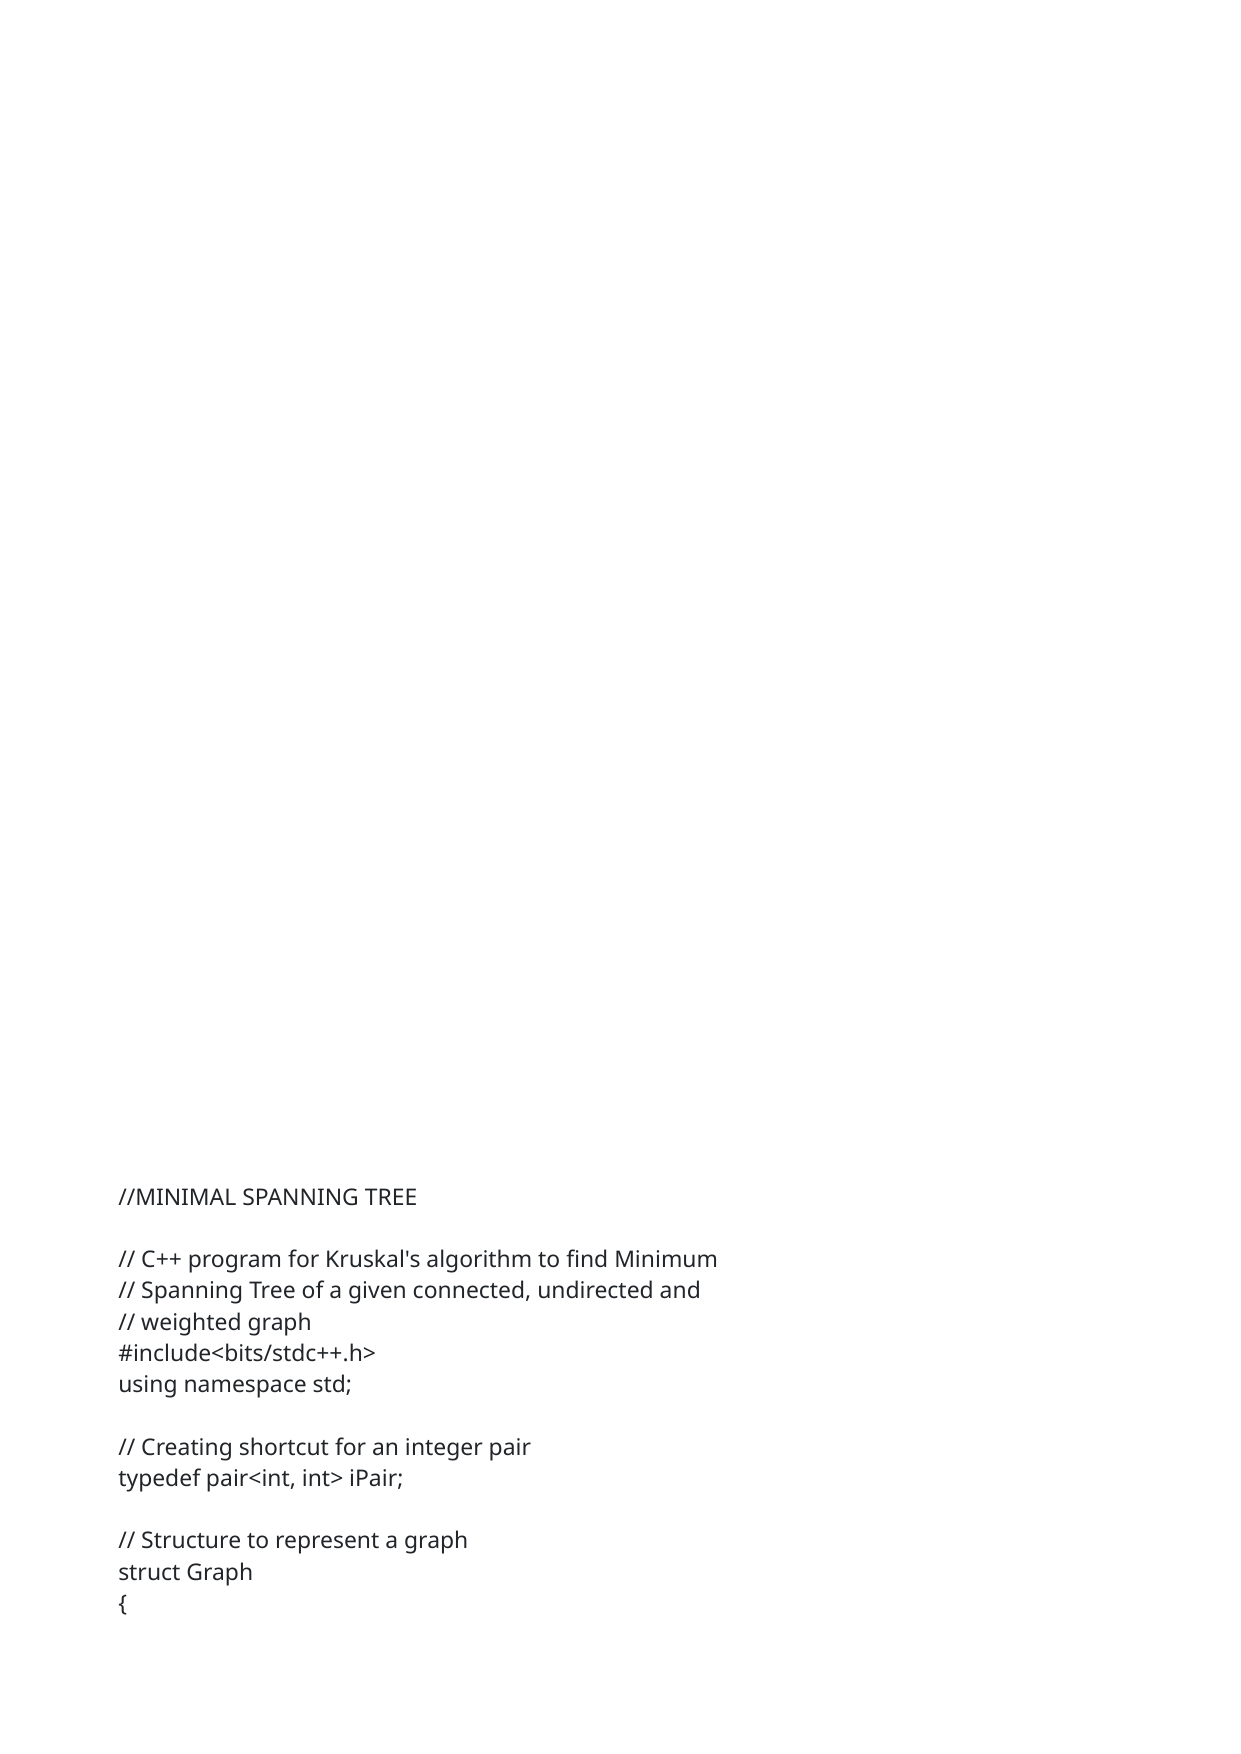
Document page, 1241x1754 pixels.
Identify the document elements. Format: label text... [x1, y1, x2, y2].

text { [118, 1587, 1122, 1618]
text // Spanning Tree of a given connected, undirected and [118, 1274, 1122, 1306]
text // Structure to represent a graph [118, 1524, 1122, 1556]
text #include<bits/stdc++.h> [118, 1337, 1122, 1368]
text // Creating shortcut for an integer pair [118, 1431, 1122, 1462]
text using namespace std; [118, 1368, 1122, 1399]
text //MINIMAL SPANNING TREE [118, 1181, 1122, 1212]
text struct Graph [118, 1556, 1122, 1587]
text // C++ program for Kruskal's algorithm to find Minimum [118, 1243, 1122, 1274]
text // weighted graph [118, 1306, 1122, 1337]
text typedef pair<int, int> iPair; [118, 1462, 1122, 1493]
